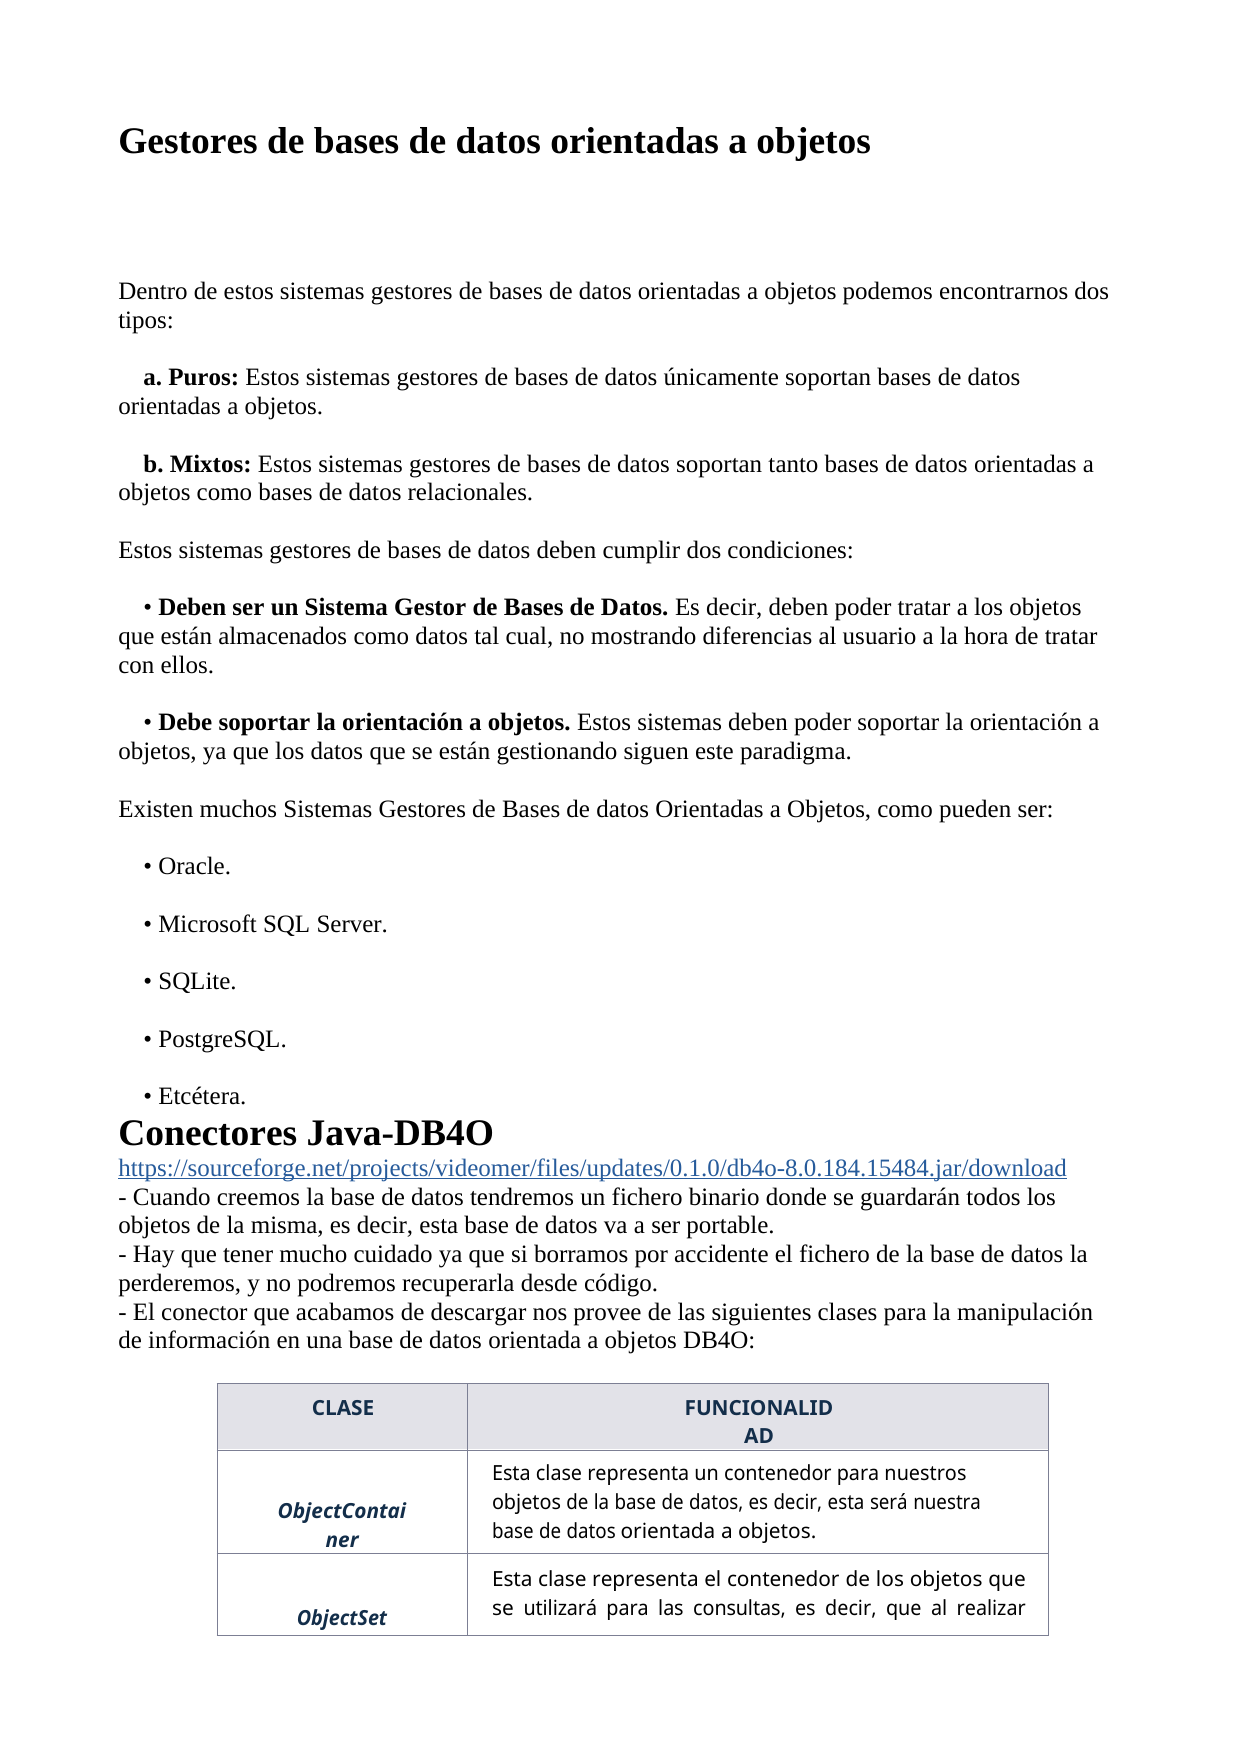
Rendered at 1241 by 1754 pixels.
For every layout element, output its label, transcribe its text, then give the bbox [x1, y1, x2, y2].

table_header CLASE [218, 1384, 467, 1449]
text • Oracle. [118, 851, 1122, 880]
text • Debe soportar la orientación a objetos. Estos sistemas deben poder soportar la orientación a objetos, ya que los datos que se están gestionando siguen este paradigma. [118, 707, 1122, 765]
text • PostgreSQL. [118, 1024, 1122, 1052]
text - Hay que tener mucho cuidado ya que si borramos por accidente el fichero de la base de datos la perderemos, y no podremos recuperarla desde código. [118, 1239, 1122, 1297]
text Gestores de bases de datos orientadas a objetos [118, 118, 1122, 161]
table_cell ObjectSet [218, 1554, 467, 1635]
text a. Puros: Estos sistemas gestores de bases de datos únicamente soportan bases de datos orientadas a objetos. [118, 362, 1122, 420]
text • Microsoft SQL Server. [118, 909, 1122, 937]
text Conectores Java-DB4O https://sourceforge.net/projects/videomer/files/updates/0.1.0/db4o-8.0.184.15484.jar/download [118, 1110, 1122, 1182]
text Estos sistemas gestores de bases de datos deben cumplir dos condiciones: [118, 535, 1122, 564]
table_cell Esta clase representa el contenedor de los objetos que se utilizará para las consultas, es decir, que al realizar [468, 1554, 1048, 1635]
text Existen muchos Sistemas Gestores de Bases de datos Orientadas a Objetos, como pueden ser: [118, 794, 1122, 822]
text • Etcétera. [118, 1081, 1122, 1110]
table_cell ObjectContainer [218, 1451, 467, 1553]
table_header FUNCIONALIDAD [468, 1384, 1048, 1449]
text b. Mixtos: Estos sistemas gestores de bases de datos soportan tanto bases de datos orientadas a objetos como bases de datos relacionales. [118, 449, 1122, 506]
text • SQLite. [118, 966, 1122, 995]
text Dentro de estos sistemas gestores de bases de datos orientadas a objetos podemos encontrarnos dos tipos: [118, 276, 1122, 334]
table_cell Esta clase representa un contenedor para nuestros objetos de la base de datos, es decir, esta será nuestra base de datos orientada a objetos. [468, 1451, 1048, 1553]
text • Deben ser un Sistema Gestor de Bases de Datos. Es decir, deben poder tratar a los objetos que están almacenados como datos tal cual, no mostrando diferencias al usuario a la hora de tratar con ellos. [118, 592, 1122, 679]
text - Cuando creemos la base de datos tendremos un fichero binario donde se guardarán todos los objetos de la misma, es decir, esta base de datos va a ser portable. [118, 1182, 1122, 1239]
text - El conector que acabamos de descargar nos provee de las siguientes clases para la manipulación de información en una base de datos orientada a objetos DB4O: [118, 1297, 1122, 1354]
